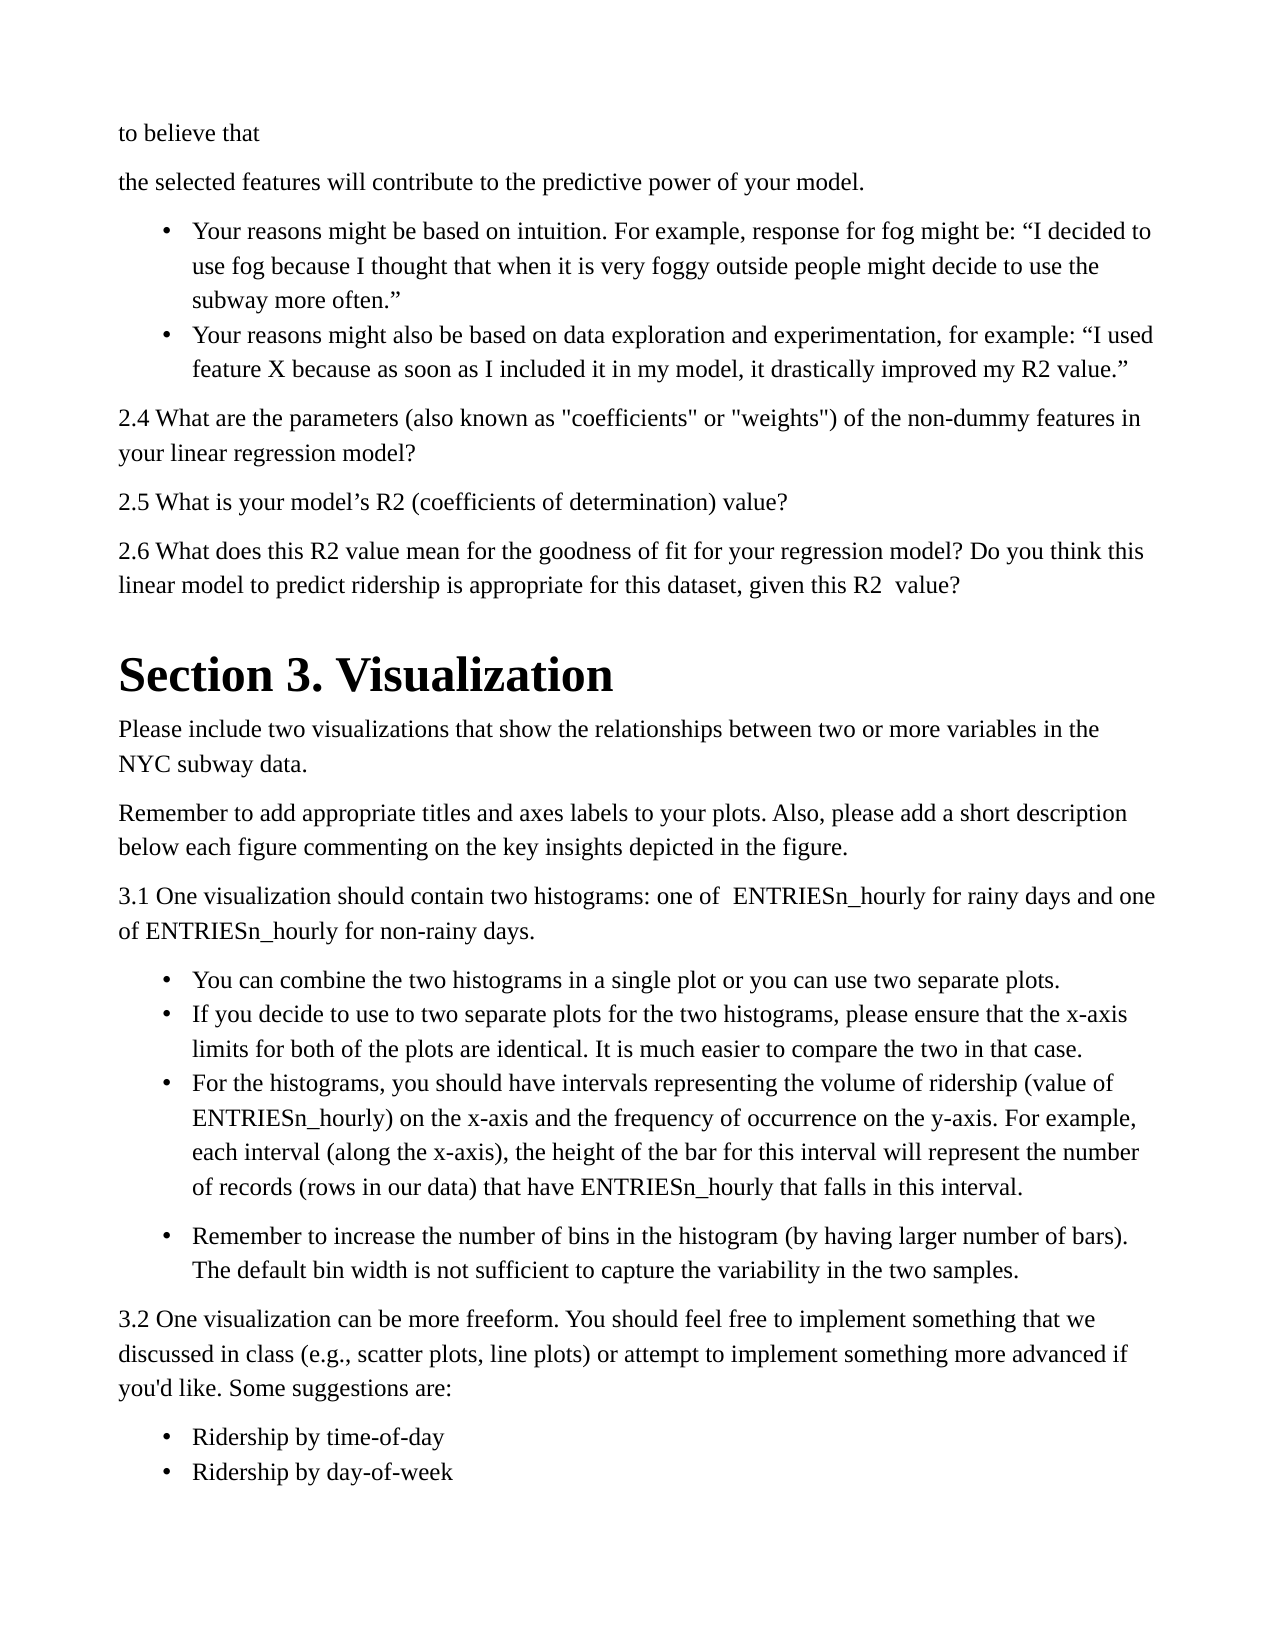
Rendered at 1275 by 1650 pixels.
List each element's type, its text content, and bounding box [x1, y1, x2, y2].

list If you decide to use to two separate plots for the two histograms, please ensure that the x-axis limits for both of the plots are identical. It is much easier to compare the two in that case. [162, 999, 1157, 1063]
list Remember to increase the number of bins in the histogram (by having larger number of bars). The default bin width is not sufficient to capture the variability in the two samples. [162, 1221, 1157, 1284]
text 3.1 One visualization should contain two histograms: one of ENTRIESn_hourly for rainy days and one of ENTRIESn_hourly for non-rainy days. [118, 881, 1157, 945]
text 2.6 What does this R2 value mean for the goodness of fit for your regression model? Do you think this linear model to predict ridership is appropriate for this dataset, given this R2 value? [118, 536, 1157, 599]
text 3.2 One visualization can be more freeform. You should feel free to implement something that we discussed in class (e.g., scatter plots, line plots) or attempt to implement something more advanced if you'd like. Some suggestions are: [118, 1304, 1157, 1402]
text to believe that [118, 118, 1157, 147]
text 2.4 What are the parameters (also known as "coefficients" or "weights") of the non-dummy features in your linear regression model? [118, 403, 1157, 466]
text 2.5 What is your model’s R2 (coefficients of determination) value? [118, 487, 1157, 516]
text the selected features will contribute to the predictive power of your model. [118, 167, 1157, 196]
list Your reasons might also be based on data exploration and experimentation, for example: “I used feature X because as soon as I included it in my model, it drastically improved my R2 value.” [162, 320, 1157, 383]
list For the histograms, you should have intervals representing the volume of ridership (value of ENTRIESn_hourly) on the x-axis and the frequency of occurrence on the y-axis. For example, each interval (along the x-axis), the height of the bar for this interval will represent the number of records (rows in our data) that have ENTRIESn_hourly that falls in this interval. [162, 1068, 1157, 1201]
list Ridership by day-of-week [162, 1457, 1157, 1486]
subtitle Section 3. Visualization [118, 644, 1157, 702]
list You can combine the two histograms in a single plot or you can use two separate plots. [162, 965, 1157, 994]
list Ridership by time-of-day [162, 1422, 1157, 1451]
list Your reasons might be based on intuition. For example, response for fog might be: “I decided to use fog because I thought that when it is very foggy outside people might decide to use the subway more often.” [162, 216, 1157, 314]
text Remember to add appropriate titles and axes labels to your plots. Also, please add a short description below each figure commenting on the key insights depicted in the figure. [118, 798, 1157, 861]
text Please include two visualizations that show the relationships between two or more variables in the NYC subway data. [118, 714, 1157, 778]
